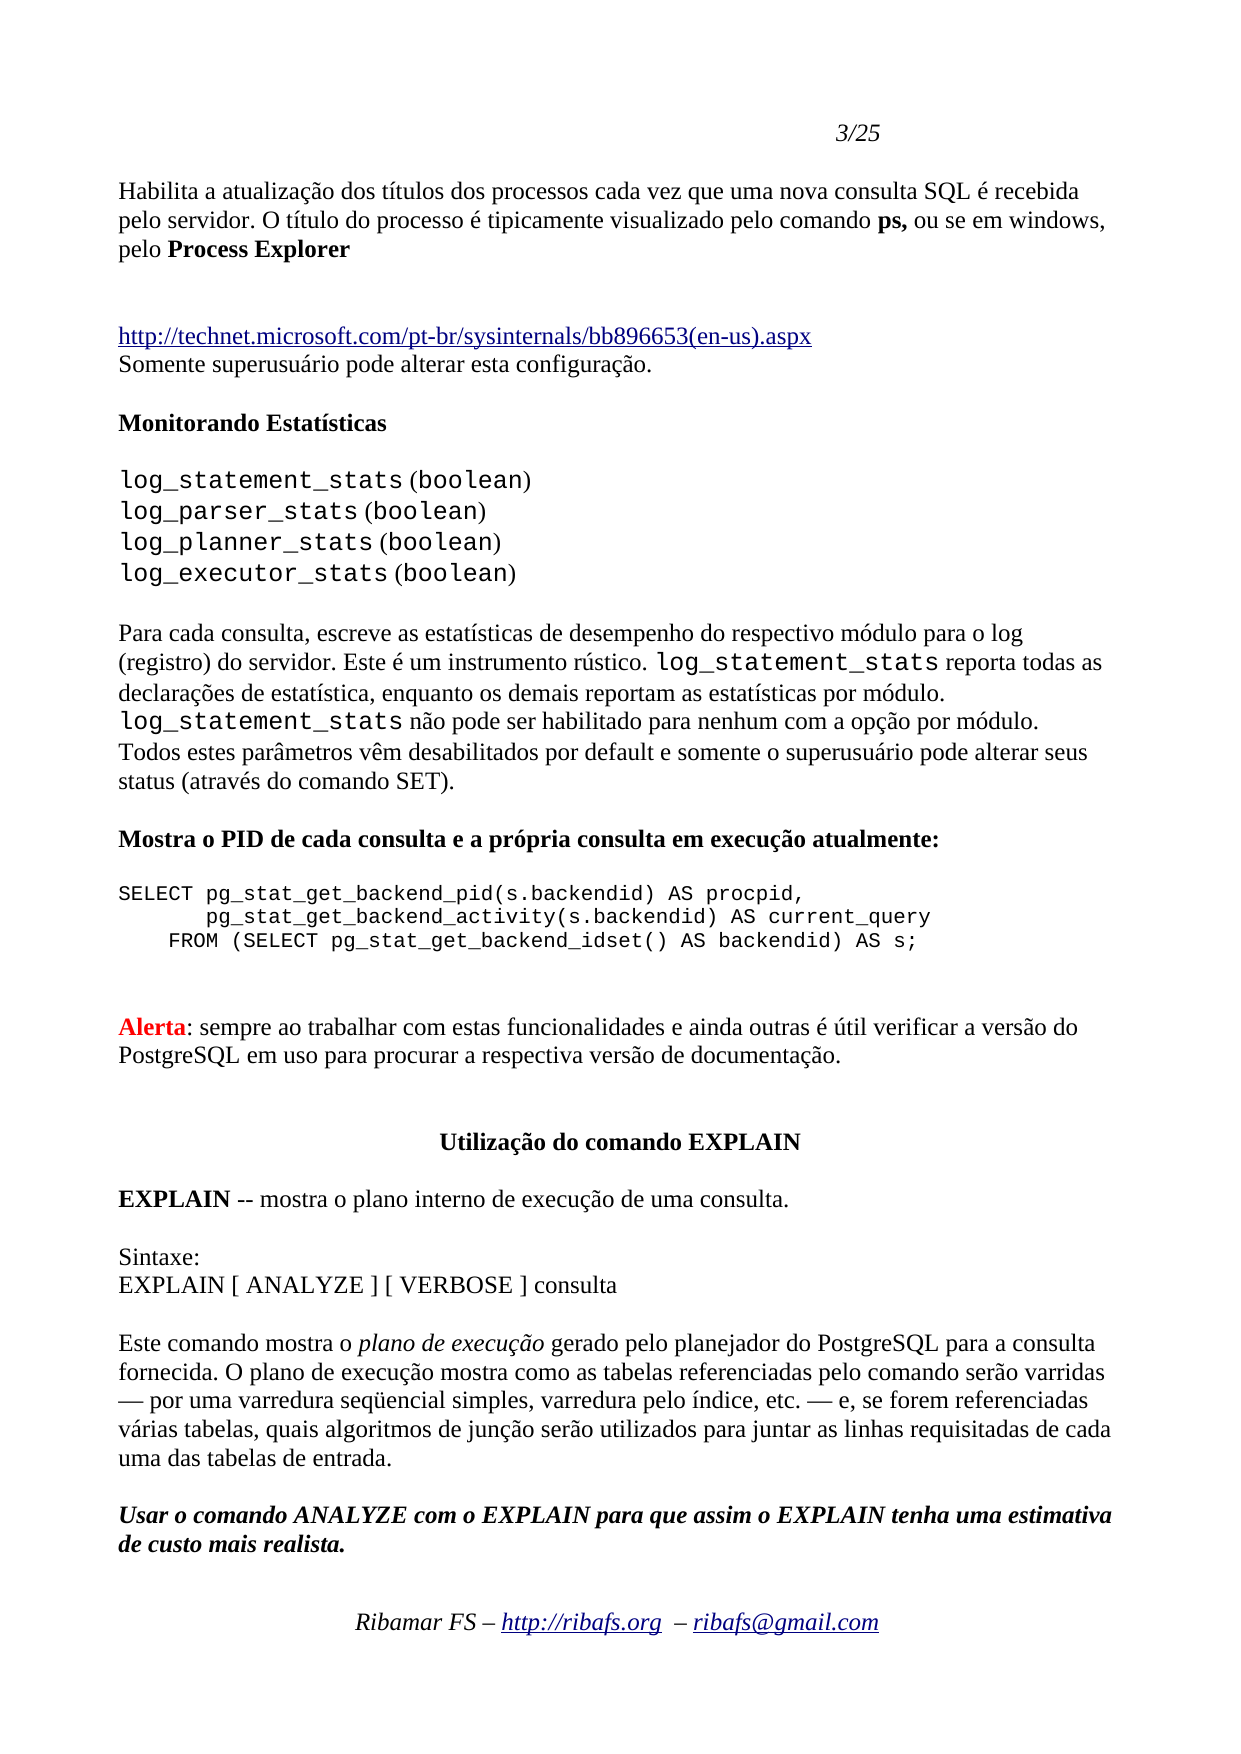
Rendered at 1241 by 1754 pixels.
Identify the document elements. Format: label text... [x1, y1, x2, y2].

subtitle log_statement_stats (boolean) log_parser_stats (boolean) log_planner_stats (boolean) log_executor_stats (boolean) [118, 465, 1122, 589]
list Para cada consulta, escreve as estatísticas de desempenho do respectivo módulo para o log (registro) do servidor. Este é um instrumento rústico. log_statement_stats reporta todas as declarações de estatística, enquanto os demais reportam as estatísticas por módulo. log_statement_stats não pode ser habilitado para nenhum com a opção por módulo. Todos estes parâmetros vêm desabilitados por default e somente o superusuário pode alterar seus status (através do comando SET). [118, 618, 1122, 795]
text pg_stat_get_backend_activity(s.backendid) AS current_query [118, 906, 1122, 930]
text Utilização do comando EXPLAIN [118, 1127, 1122, 1155]
text EXPLAIN [ ANALYZE ] [ VERBOSE ] consulta [118, 1270, 1122, 1299]
text Sintaxe: [118, 1242, 1122, 1270]
text Usar o comando ANALYZE com o EXPLAIN para que assim o EXPLAIN tenha uma estimativa de custo mais realista. [118, 1500, 1122, 1558]
list Habilita a atualização dos títulos dos processos cada vez que uma nova consulta SQL é recebida pelo servidor. O título do processo é tipicamente visualizado pelo comando ps, ou se em windows, pelo Process Explorer [118, 176, 1122, 291]
text FROM (SELECT pg_stat_get_backend_idset() AS backendid) AS s; [118, 930, 1122, 953]
list http://technet.microsoft.com/pt-br/sysinternals/bb896653(en-us).aspx Somente superusuário pode alterar esta configuração. [118, 321, 1122, 378]
text Monitorando Estatísticas [118, 408, 1122, 437]
text Este comando mostra o plano de execução gerado pelo planejador do PostgreSQL para a consulta fornecida. O plano de execução mostra como as tabelas referenciadas pelo comando serão varridas — por uma varredura seqüencial simples, varredura pelo índice, etc. — e, se forem referenciadas várias tabelas, quais algoritmos de junção serão utilizados para juntar as linhas requisitadas de cada uma das tabelas de entrada. [118, 1328, 1122, 1472]
text SELECT pg_stat_get_backend_pid(s.backendid) AS procpid, [118, 882, 1122, 906]
text EXPLAIN -- mostra o plano interno de execução de uma consulta. [118, 1184, 1122, 1213]
text Alerta: sempre ao trabalhar com estas funcionalidades e ainda outras é útil verificar a versão do PostgreSQL em uso para procurar a respectiva versão de documentação. [118, 1012, 1122, 1069]
text Mostra o PID de cada consulta e a própria consulta em execução atualmente: [118, 824, 1122, 853]
